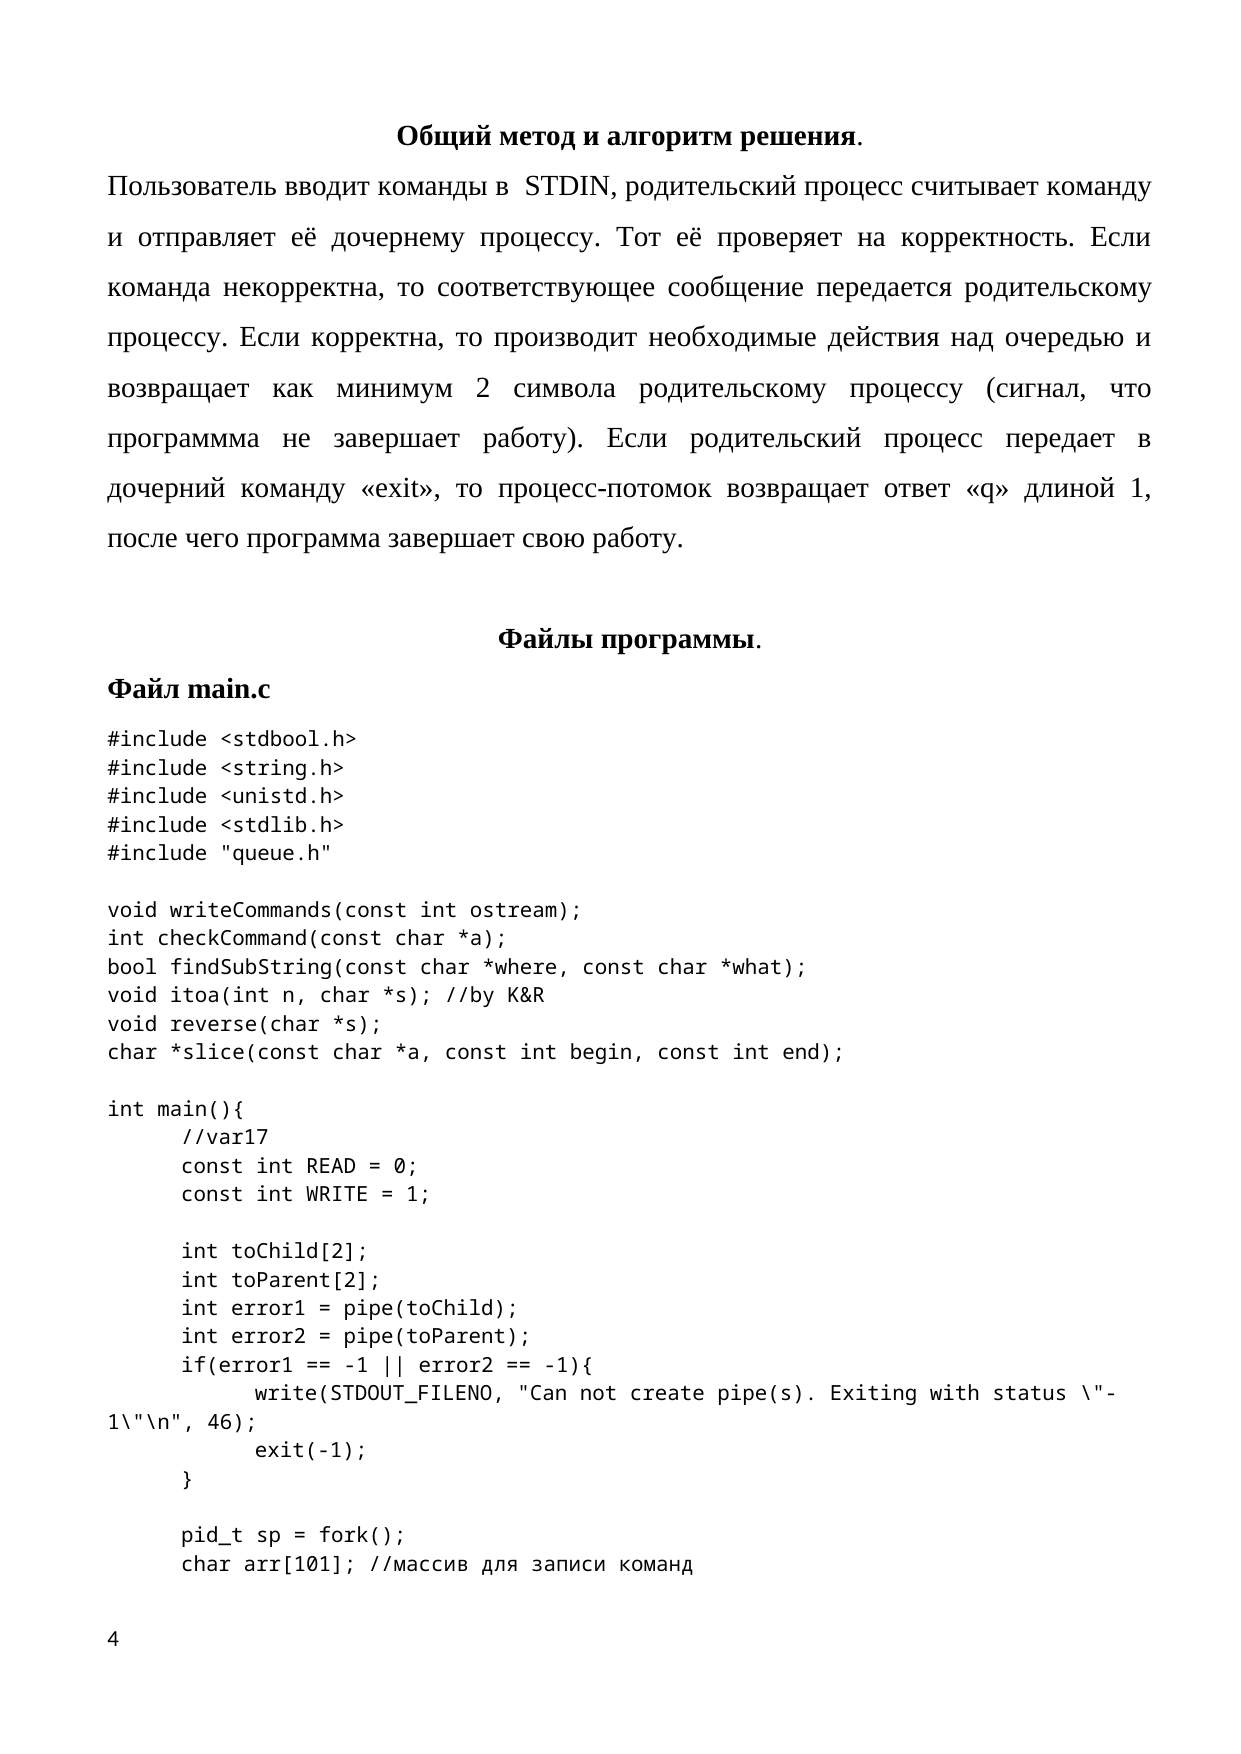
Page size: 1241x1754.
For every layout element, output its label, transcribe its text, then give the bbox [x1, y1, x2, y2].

text #include "queue.h" [107, 838, 1153, 867]
text char *slice(const char *a, const int begin, const int end); [107, 1037, 1153, 1066]
text Пользователь вводит команды в STDIN, родительский процесс считывает команду и отправляет её дочернему процессу. Тот её проверяет на корректность. Если команда некорректна, то соответствующее сообщение передается родительскому процессу. Если корректна, то производит необходимые действия над очередью и возвращает как минимум 2 символа родительскому процессу (сигнал, что программма не завершает работу). Если родительский процесс передает в дочерний команду «exit», то процесс-потомок возвращает ответ «q» длиной 1, после чего программа завершает свою работу. [107, 168, 1153, 554]
text pid_t sp = fork(); [107, 1521, 1153, 1549]
text int error2 = pipe(toParent); [107, 1322, 1153, 1350]
text write(STDOUT_FILENO, "Can not create pipe(s). Exiting with status \"-1\"\n", 46); [107, 1378, 1153, 1435]
text bool findSubString(const char *where, const char *what); [107, 952, 1153, 980]
text int error1 = pipe(toChild); [107, 1293, 1153, 1322]
text #include <stdlib.h> [107, 810, 1153, 838]
text if(error1 == -1 || error2 == -1){ [107, 1350, 1153, 1378]
text void itoa(int n, char *s); //by K&R [107, 980, 1153, 1009]
text char arr[101]; //массив для записи команд [107, 1549, 1153, 1577]
text exit(-1); [107, 1435, 1153, 1464]
text const int READ = 0; [107, 1151, 1153, 1179]
text #include <string.h> [107, 753, 1153, 781]
text void writeCommands(const int ostream); [107, 895, 1153, 923]
text Файл main.c [107, 672, 1153, 705]
text Общий метод и алгоритм решения. [107, 118, 1153, 152]
text int main(){ [107, 1094, 1153, 1122]
text } [107, 1464, 1153, 1492]
text #include <stdbool.h> [107, 724, 1153, 753]
text void reverse(char *s); [107, 1009, 1153, 1037]
text int checkCommand(const char *a); [107, 923, 1153, 952]
text int toChild[2]; [107, 1236, 1153, 1265]
text #include <unistd.h> [107, 781, 1153, 810]
text //var17 [107, 1122, 1153, 1151]
text Файлы программы. [107, 621, 1153, 655]
text int toParent[2]; [107, 1265, 1153, 1293]
text const int WRITE = 1; [107, 1179, 1153, 1208]
